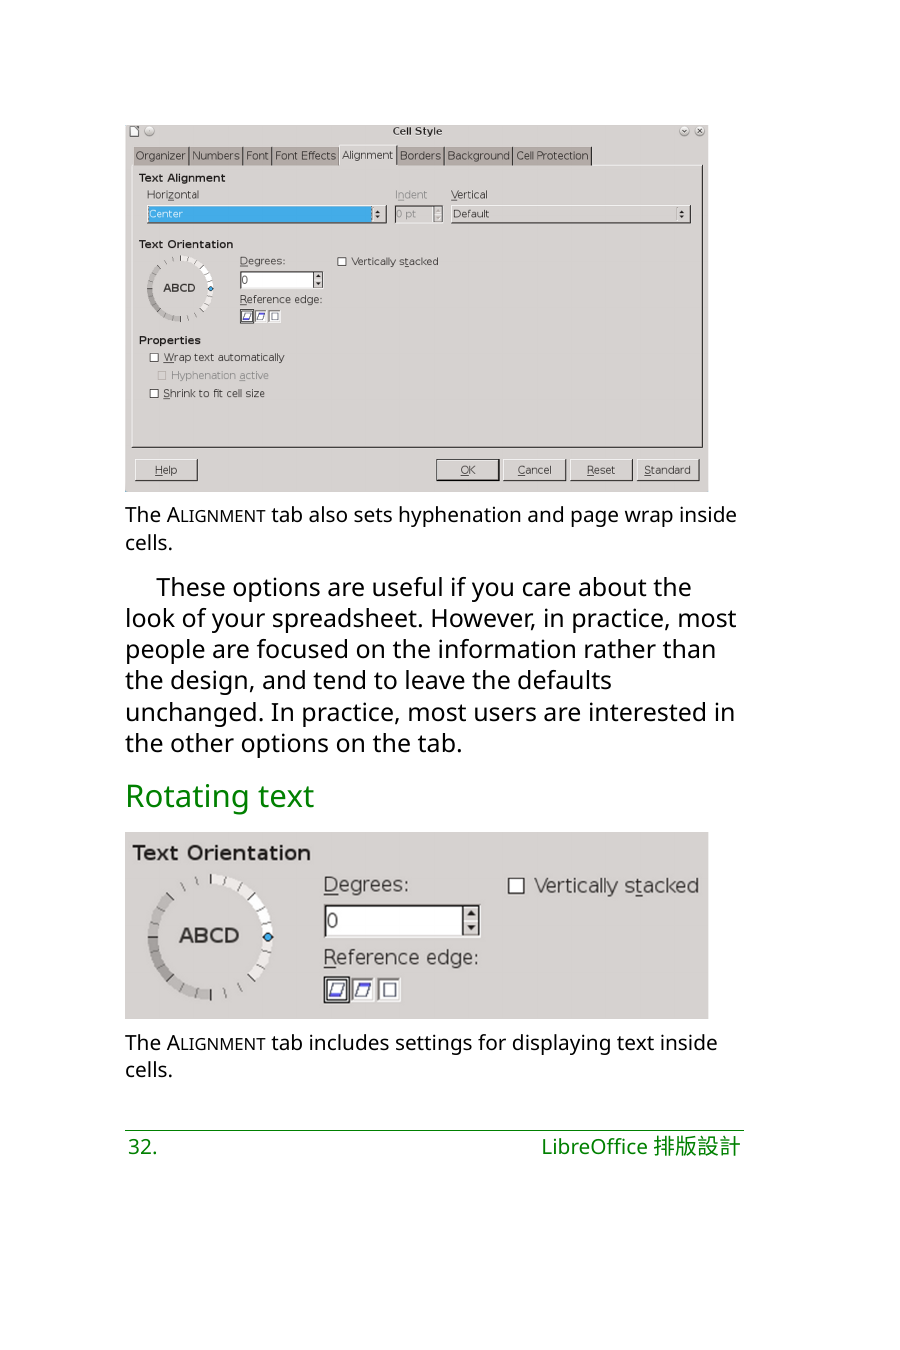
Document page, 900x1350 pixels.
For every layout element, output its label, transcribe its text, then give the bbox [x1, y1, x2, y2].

text These options are useful if you care about the look of your spreadsheet. However, in practice, most people are focused on the information rather than the design, and tend to leave the defaults unchanged. In practice, most users are interested in the other options on the tab. [125, 571, 744, 758]
table_header [125, 125, 744, 493]
picture [125, 125, 709, 492]
table_cell The Alignment tab also sets hyphenation and page wrap inside cells. [125, 493, 744, 555]
table_cell The Alignment tab includes settings for displaying text inside cells. [125, 1020, 744, 1082]
picture [125, 832, 709, 1019]
table_header [125, 832, 744, 1020]
subtitle Rotating text [125, 774, 744, 817]
